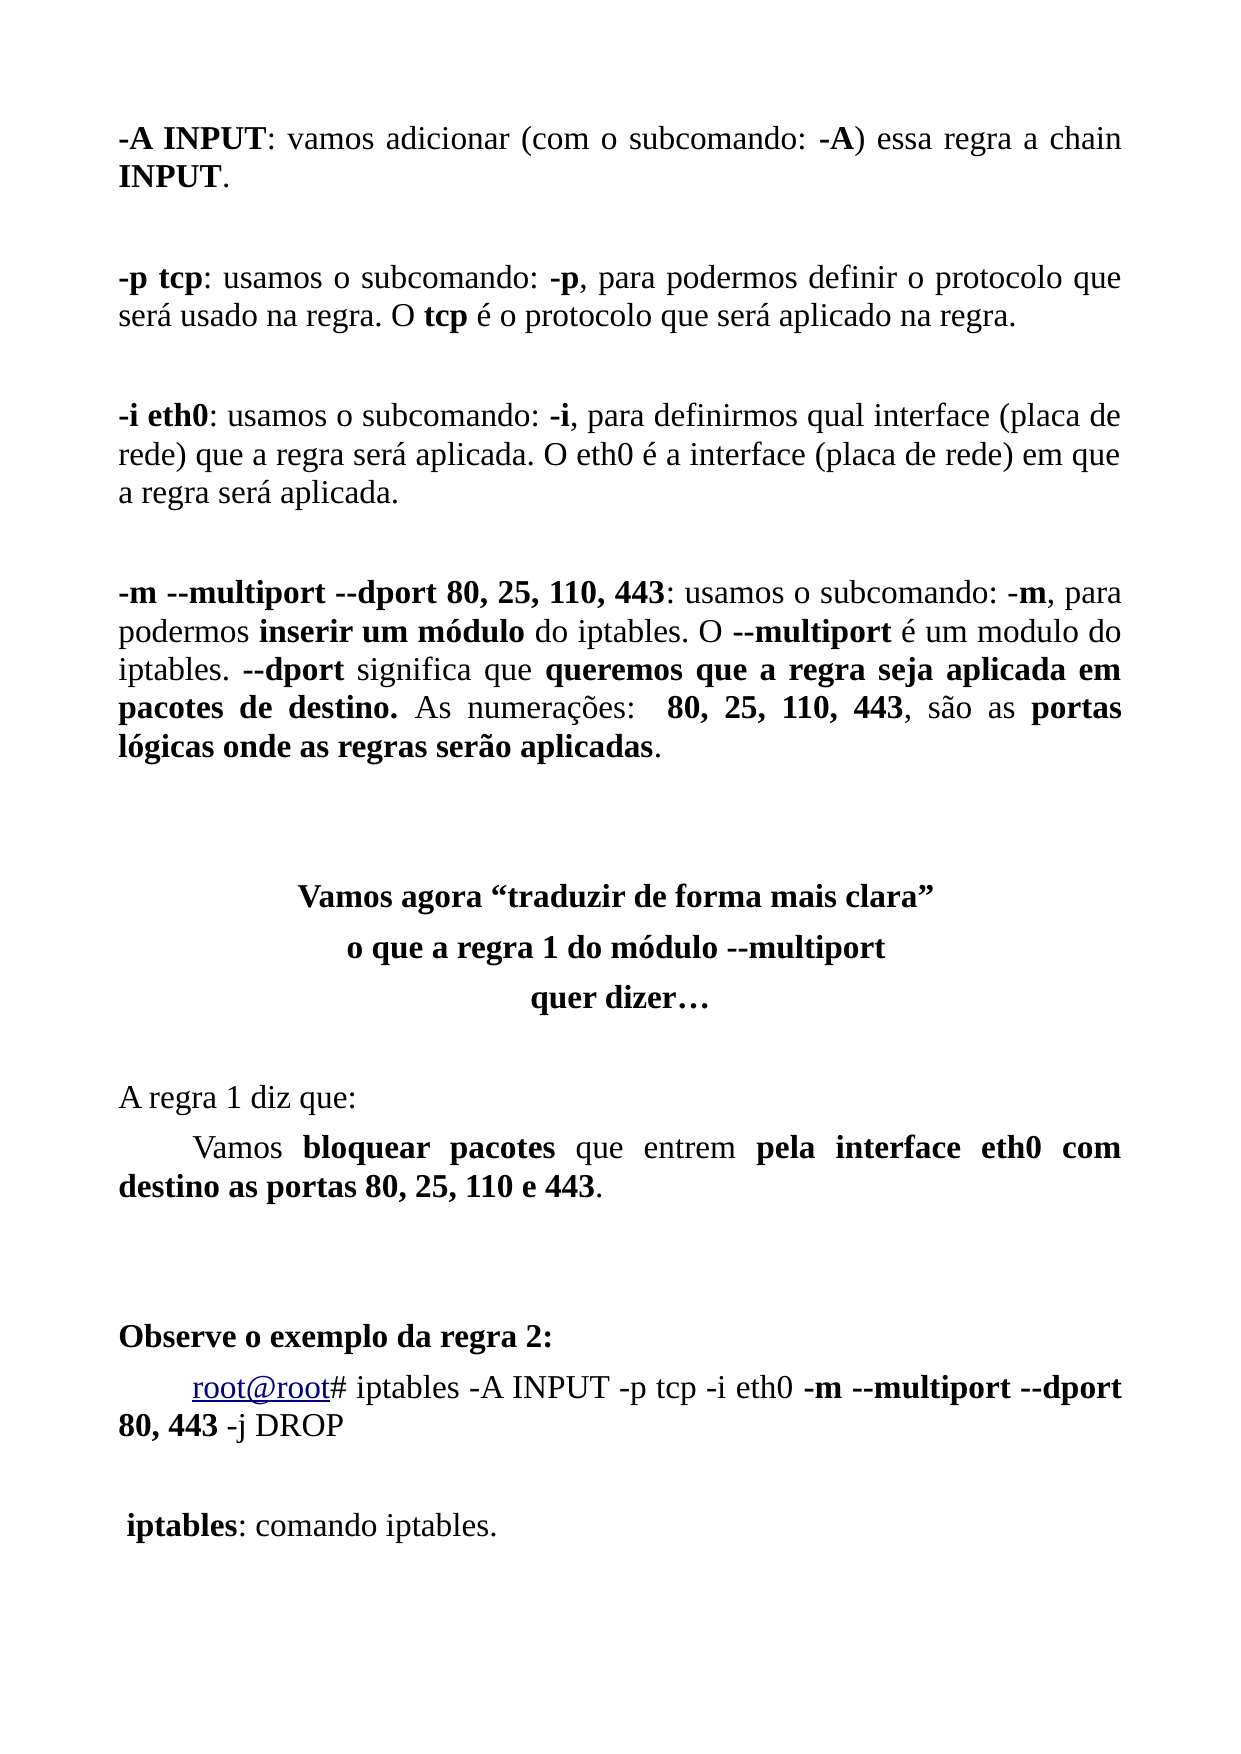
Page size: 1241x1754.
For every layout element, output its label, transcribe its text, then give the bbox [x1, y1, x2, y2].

text Vamos agora “traduzir de forma mais clara” [118, 877, 1122, 915]
text Vamos bloquear pacotes que entrem pela interface eth0 com destino as portas 80, 25, 110 e 443. [118, 1128, 1122, 1204]
text Observe o exemplo da regra 2: [118, 1317, 1122, 1355]
text -A INPUT: vamos adicionar (com o subcomando: -A) essa regra a chain INPUT. [118, 118, 1122, 195]
text A regra 1 diz que: [118, 1077, 1122, 1116]
text iptables: comando iptables. [118, 1506, 1122, 1544]
text -i eth0: usamos o subcomando: -i, para definirmos qual interface (placa de rede) que a regra será aplicada. O eth0 é a interface (placa de rede) em que a regra será aplicada. [118, 396, 1122, 511]
text o que a regra 1 do módulo --multiport [118, 927, 1122, 965]
text -p tcp: usamos o subcomando: -p, para podermos definir o protocolo que será usado na regra. O tcp é o protocolo que será aplicado na regra. [118, 257, 1122, 333]
text -m --multiport --dport 80, 25, 110, 443: usamos o subcomando: -m, para podermos inserir um módulo do iptables. O --multiport é um modulo do iptables. --dport significa que queremos que a regra seja aplicada em pacotes de destino. As numerações: 80, 25, 110, 443, são as portas lógicas onde as regras serão aplicadas. [118, 573, 1122, 764]
text root@root# iptables -A INPUT -p tcp -i eth0 -m --multiport --dport 80, 443 -j DROP [118, 1367, 1122, 1443]
text quer dizer… [118, 977, 1122, 1015]
